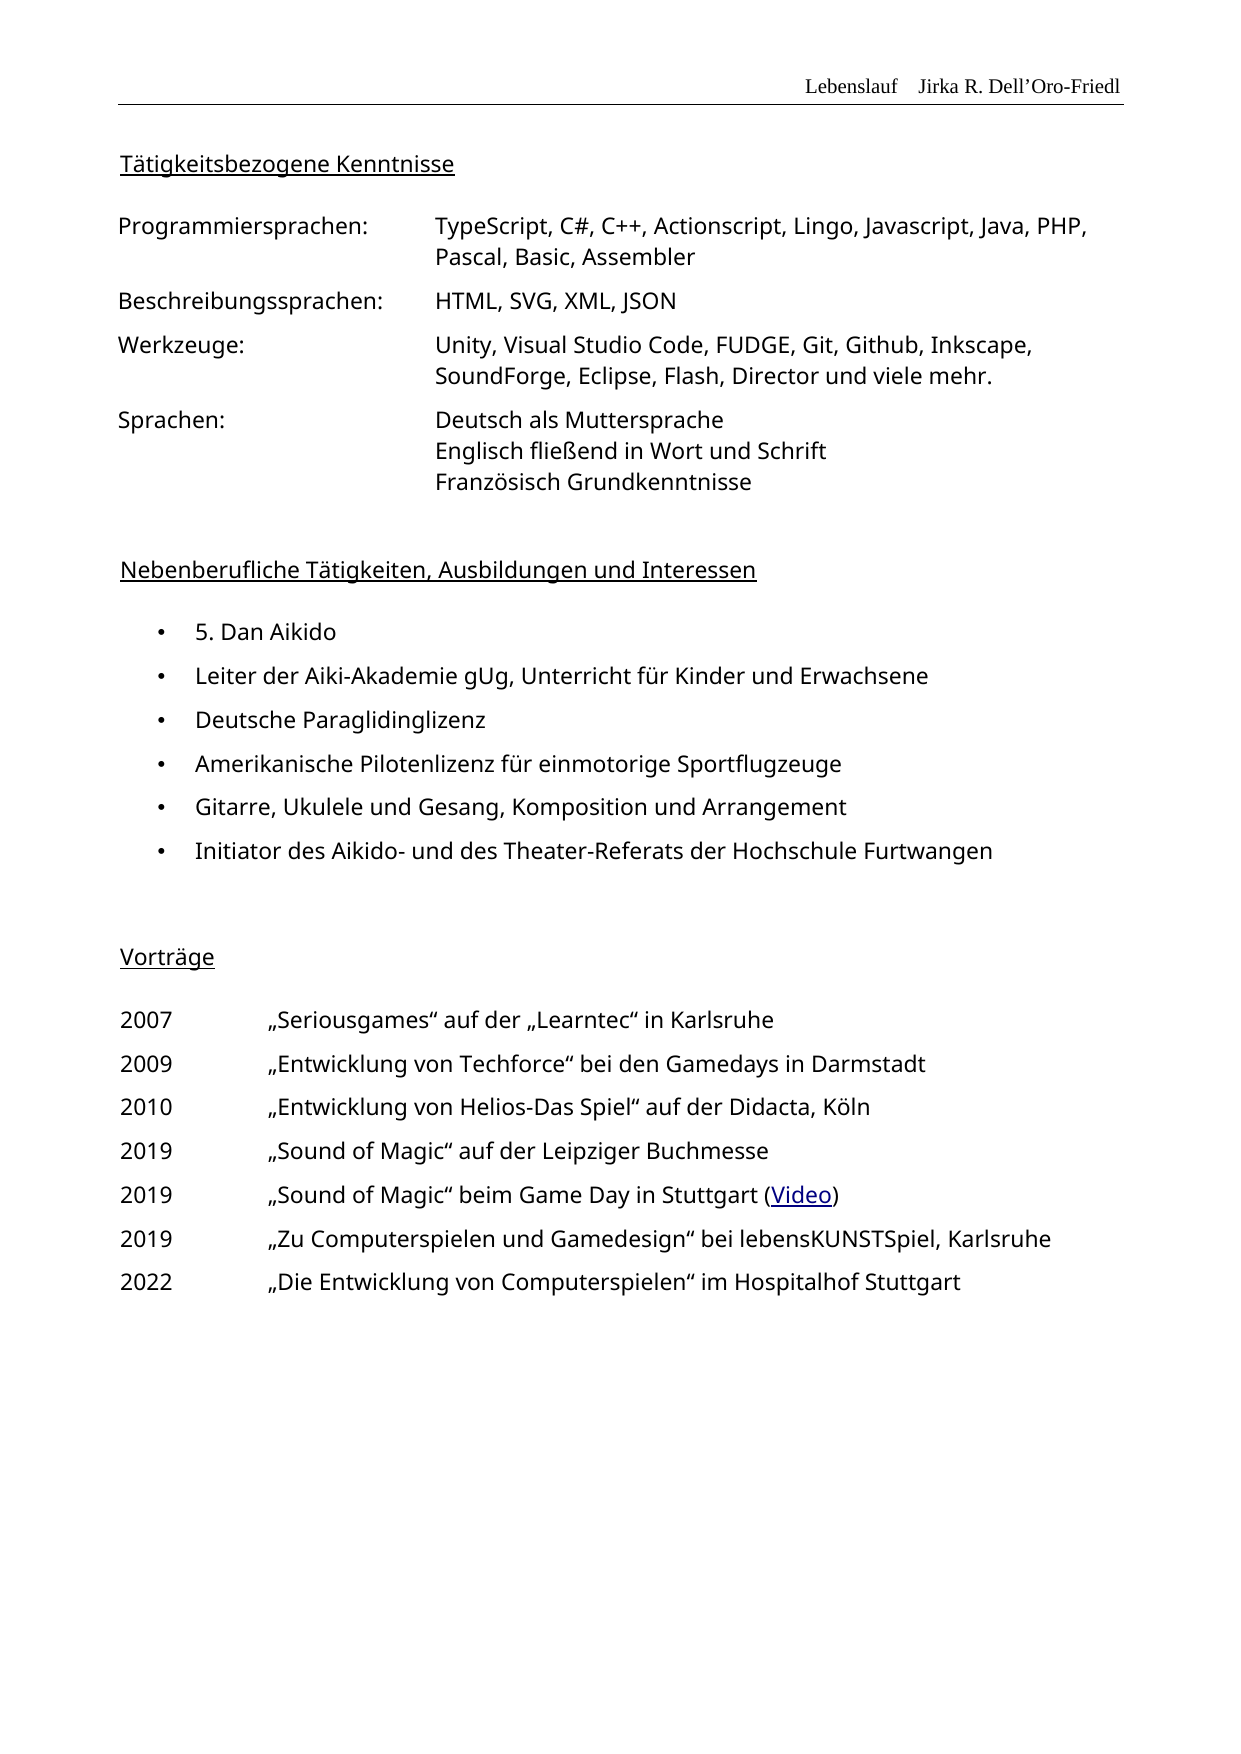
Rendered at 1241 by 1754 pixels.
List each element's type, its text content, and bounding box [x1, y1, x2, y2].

text 2009 „Entwicklung von Techforce“ bei den Gamedays in Darmstadt [120, 1048, 1120, 1079]
list Deutsche Paraglidinglizenz [157, 704, 1120, 735]
text Sprachen: Deutsch als Muttersprache Englisch fließend in Wort und Schrift Französisch Grundkenntnisse [118, 404, 1120, 498]
list Gitarre, Ukulele und Gesang, Komposition und Arrangement [157, 791, 1120, 823]
text 2019 „Zu Computerspielen und Gamedesign“ bei lebensKUNSTSpiel, Karlsruhe [120, 1223, 1120, 1254]
text Beschreibungssprachen: HTML, SVG, XML, JSON [118, 285, 1120, 316]
text Programmiersprachen: TypeScript, C#, C++, Actionscript, Lingo, Javascript, Java, PHP, Pascal, Basic, Assembler [118, 210, 1120, 273]
text Nebenberufliche Tätigkeiten, Ausbildungen und Interessen [120, 554, 1120, 585]
text 2007 „Seriousgames“ auf der „Learntec“ in Karlsruhe [120, 1004, 1120, 1035]
list Initiator des Aikido- und des Theater-Referats der Hochschule Furtwangen [157, 835, 1120, 866]
text 2019 „Sound of Magic“ beim Game Day in Stuttgart (Video) [120, 1179, 1120, 1210]
text 2022 „Die Entwicklung von Computerspielen“ im Hospitalhof Stuttgart [120, 1266, 1120, 1298]
text 2019 „Sound of Magic“ auf der Leipziger Buchmesse [120, 1135, 1120, 1166]
list 5. Dan Aikido [157, 616, 1120, 648]
text Tätigkeitsbezogene Kenntnisse [120, 148, 1120, 179]
text Vorträge [120, 941, 1120, 973]
list Amerikanische Pilotenlizenz für einmotorige Sportflugzeuge [157, 748, 1120, 779]
text Werkzeuge: Unity, Visual Studio Code, FUDGE, Git, Github, Inkscape, SoundForge, Eclipse, Flash, Director und viele mehr. [118, 329, 1120, 391]
list Leiter der Aiki-Akademie gUg, Unterricht für Kinder und Erwachsene [157, 660, 1120, 691]
text 2010 „Entwicklung von Helios-Das Spiel“ auf der Didacta, Köln [120, 1091, 1120, 1123]
